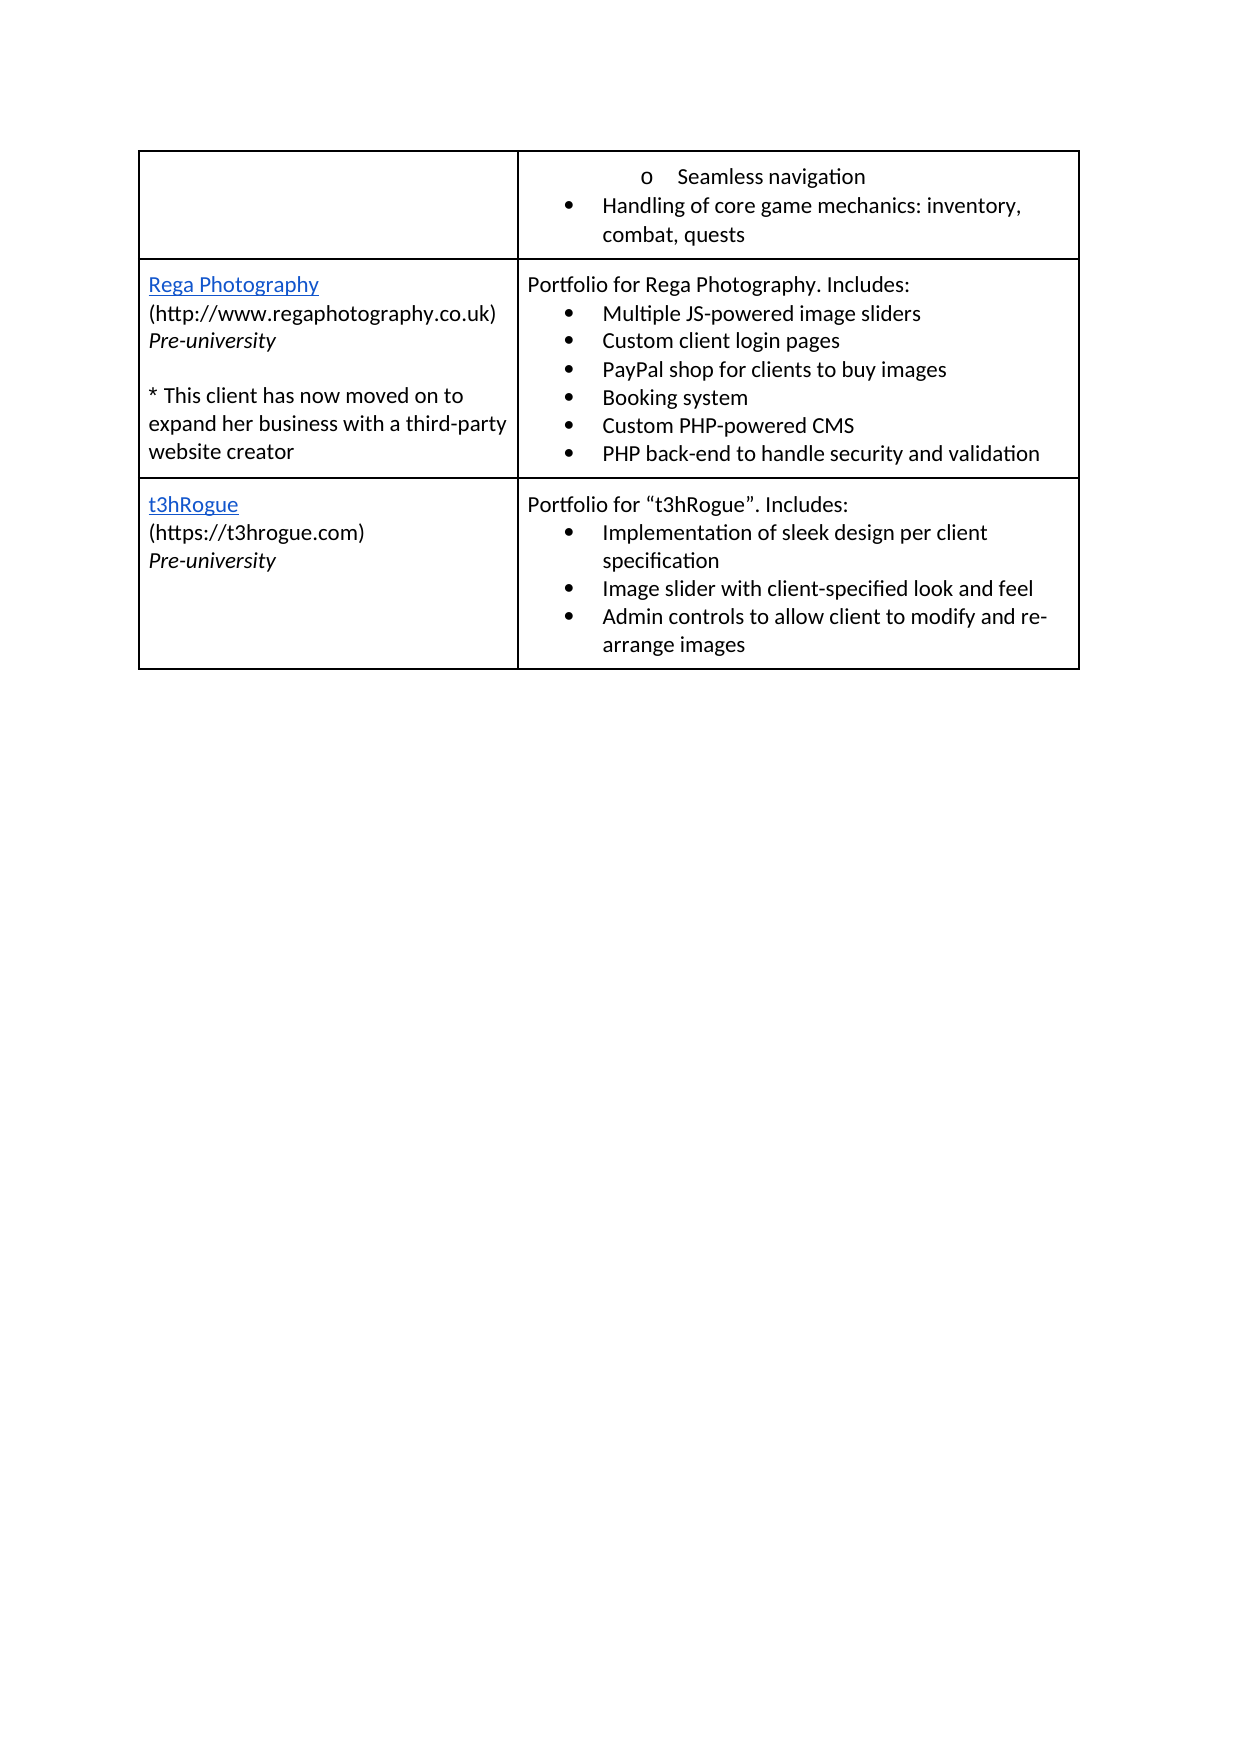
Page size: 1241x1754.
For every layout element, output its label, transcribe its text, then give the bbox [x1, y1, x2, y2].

table_cell Portfolio for “t3hRogue”. Includes: Implementation of sleek design per client specification Image slider with client-specified look and feel Admin controls to allow client to modify and re-arrange images [519, 479, 1078, 668]
table_cell A personal project; a browser-based adventure RPG. Includes: Huge PHP back-end, handling security and data processing Heavy use of JavaScript to handle the game, including: AJAX, for executing back-end processes via RESTful API without disrupting gameplay Seamless navigation Handling of core game mechanics: inventory, combat, quests [519, 152, 1078, 258]
table_cell Rega Photography (http://www.regaphotography.co.uk) Pre-university * This client has now moved on to expand her business with a third-party website creator [140, 260, 517, 477]
table_cell t3hRogue (https://t3hrogue.com) Pre-university [140, 479, 517, 668]
table_cell Portfolio for Rega Photography. Includes: Multiple JS-powered image sliders Custom client login pages PayPal shop for clients to buy images Booking system Custom PHP-powered CMS PHP back-end to handle security and validation [519, 260, 1078, 477]
table_cell [140, 152, 517, 258]
